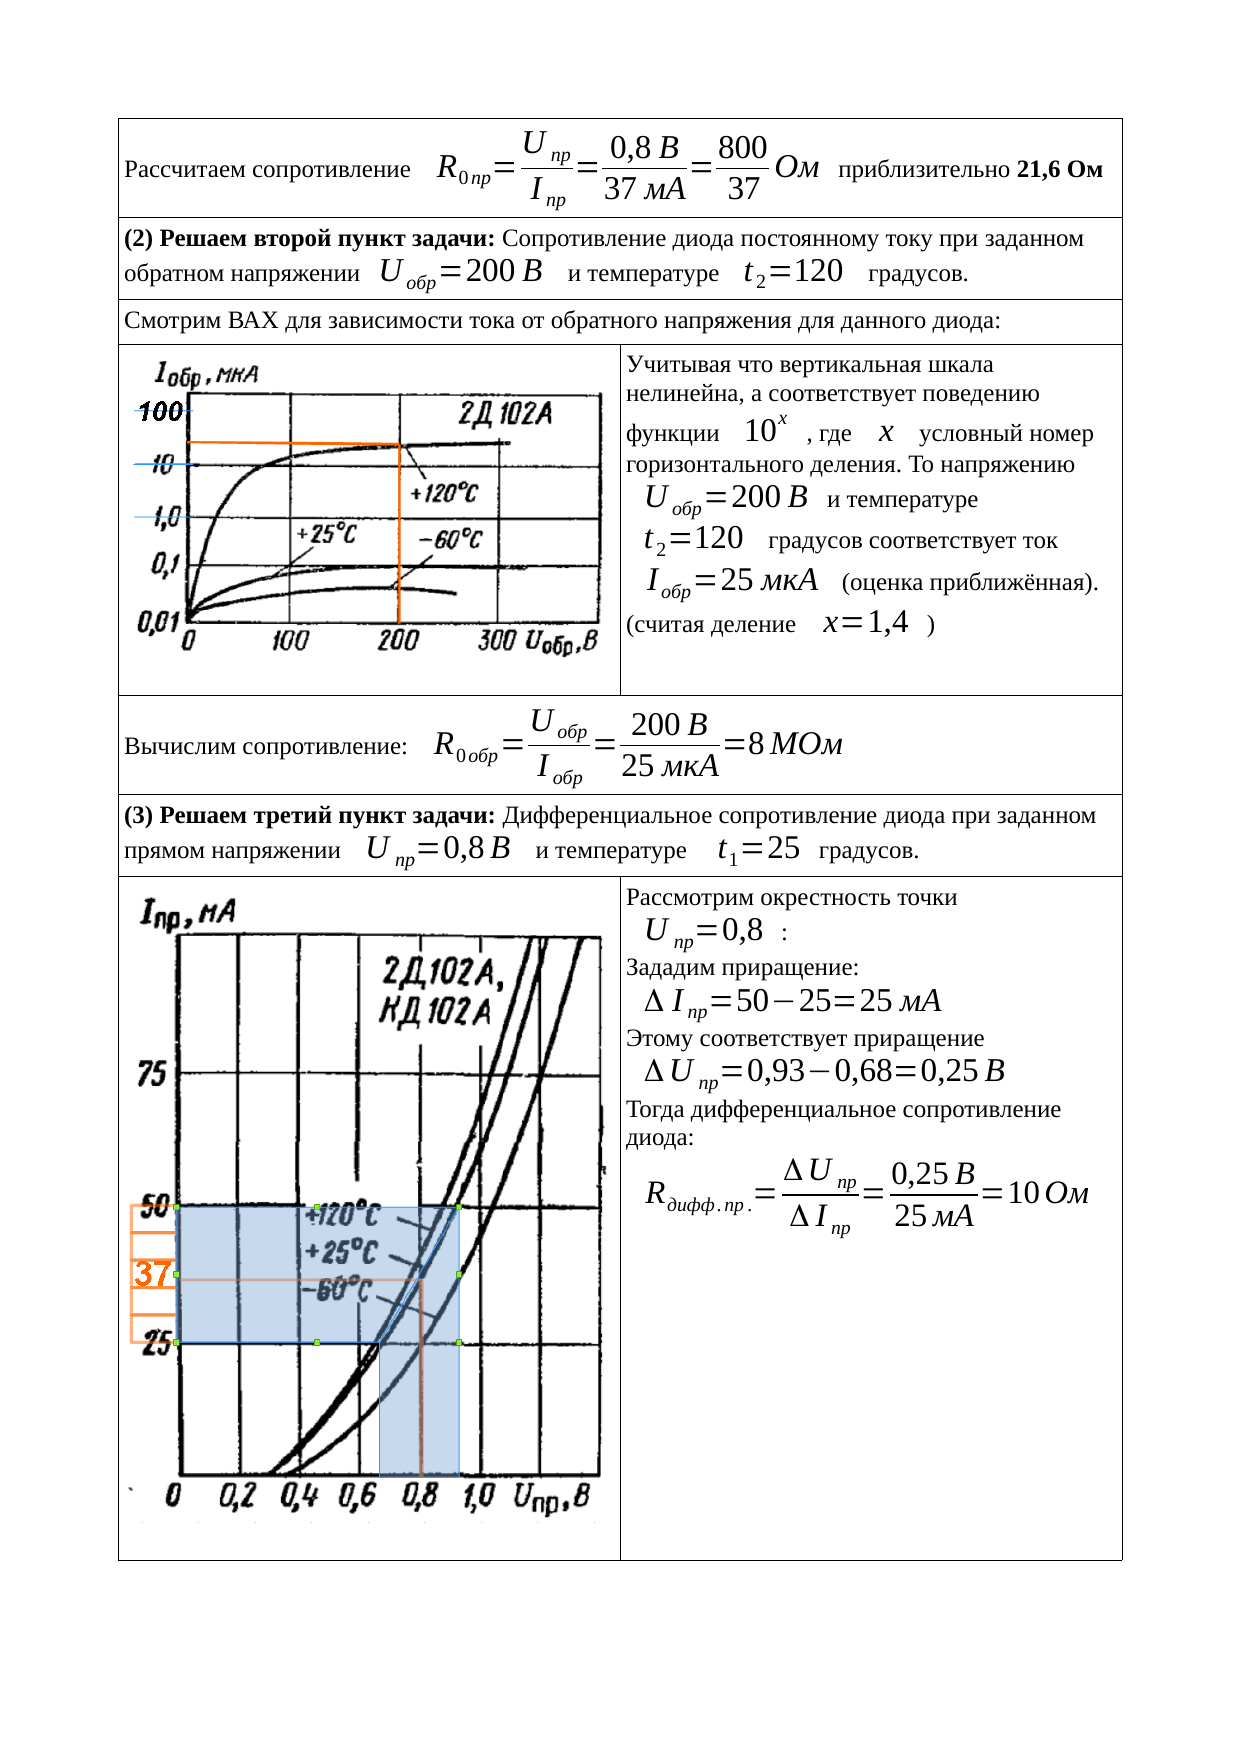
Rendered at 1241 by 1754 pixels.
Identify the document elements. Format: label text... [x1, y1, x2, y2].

table_cell [119, 345, 620, 695]
table_cell Рассмотрим окрестность точки : Зададим приращение: Этому соответствует приращение Тогда дифференциальное сопротивление диода: [621, 877, 1122, 1559]
table_cell (3) Решаем третий пункт задачи: Дифференциальное сопротивление диода при заданном прямом напряжении и температуре градусов. [119, 795, 1122, 876]
table_cell Вычислим сопротивление: [119, 696, 1122, 794]
table_cell Смотрим ВАХ для зависимости тока от обратного напряжения для данного диода: [119, 300, 1122, 344]
table_cell [119, 877, 620, 1559]
table_cell (2) Решаем второй пункт задачи: Сопротивление диода постоянному току при заданном обратном напряжении и температуре градусов. [119, 218, 1122, 299]
table_cell Рассчитаем сопротивление приблизительно 21,6 Ом [119, 119, 1122, 217]
picture [123, 882, 615, 1525]
table_cell Учитывая что вертикальная шкала нелинейна, а соответствует поведению функции , где условный номер горизонтального деления. То напряжению и температуре градусов соответствует ток (оценка приближённая). (считая деление ) [621, 345, 1122, 695]
picture [123, 349, 615, 661]
